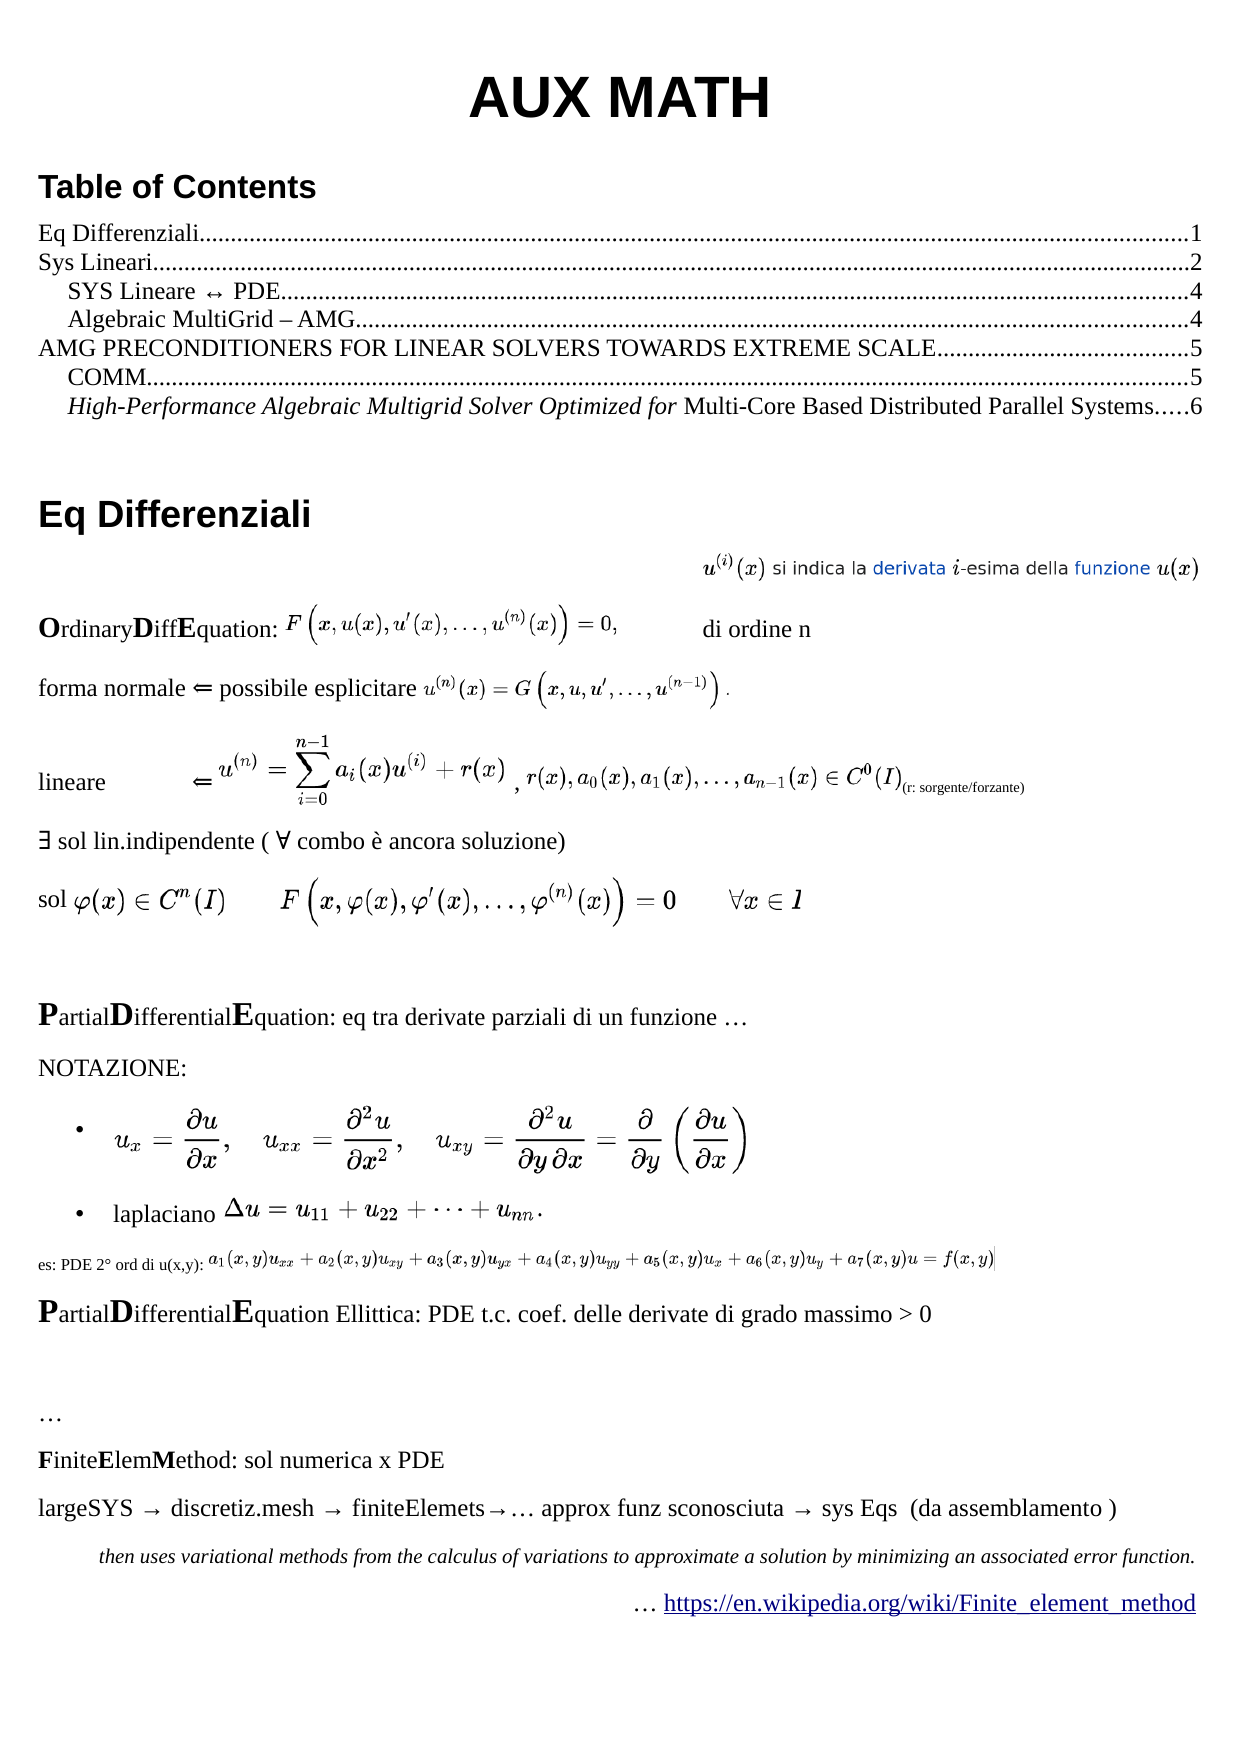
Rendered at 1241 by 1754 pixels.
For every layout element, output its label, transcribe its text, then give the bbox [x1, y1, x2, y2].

picture [221, 1193, 544, 1223]
text PartialDifferentialEquation Ellittica: PDE t.c. coef. delle derivate di grado massimo > 0 [38, 1291, 1202, 1330]
text High-Performance Algebraic Multigrid Solver Optimized for Multi-Core Based Distributed Parallel Systems 6 [67, 391, 1202, 419]
text , (r: sorgente/forzante) [508, 729, 1202, 808]
text … [38, 1398, 1202, 1426]
text forma normale ⇐ possibile esplicitare [38, 667, 423, 710]
picture [112, 1100, 751, 1176]
picture [423, 666, 729, 711]
text FiniteElemMethod: sol numerica x PDE [38, 1445, 1202, 1474]
list laplaciano [75, 1194, 1202, 1228]
text largeSYS → discretiz.mesh → finiteElemets→… approx funz sconosciuta → sys Eqs (da assemblamento ) [38, 1493, 1202, 1522]
picture [526, 760, 903, 791]
text [801, 874, 1202, 927]
text sol [38, 874, 73, 927]
text SYS Lineare ↔ PDE 4 [67, 276, 1202, 304]
text AMG PRECONDITIONERS FOR LINEAR SOLVERS TOWARDS EXTREME SCALE 5 [38, 333, 1202, 362]
text OrdinaryDiffEquation: [38, 601, 284, 647]
text PartialDifferentialEquation: eq tra derivate parziali di un funzione … [38, 994, 1202, 1032]
picture [207, 1246, 999, 1271]
subtitle Table of Contents [38, 167, 1202, 206]
picture [701, 548, 1203, 583]
picture [284, 601, 617, 647]
subtitle Eq Differenziali [38, 492, 1202, 536]
text … https://en.wikipedia.org/wiki/Finite_element_method [38, 1588, 1202, 1617]
text Algebraic MultiGrid – AMG 4 [67, 304, 1202, 333]
picture [218, 728, 508, 808]
text ∃ sol lin.indipendente ( ∀ combo è ancora soluzione) [38, 826, 1202, 855]
text NOTAZIONE: [38, 1053, 1202, 1081]
text [729, 667, 1202, 710]
title AUX MATH [38, 63, 1202, 130]
text lineare ⇐ [38, 729, 218, 808]
text COMM 5 [67, 362, 1202, 391]
text di ordine n [617, 601, 1202, 647]
text Sys Lineari 2 [38, 247, 1202, 276]
text then uses variational methods from the calculus of variations to approximate a solution by minimizing an associated error function. [38, 1541, 1202, 1569]
picture [73, 874, 801, 928]
text Eq Differenziali 1 [38, 218, 1202, 247]
text es: PDE 2° ord di u(x,y): [38, 1247, 1202, 1274]
